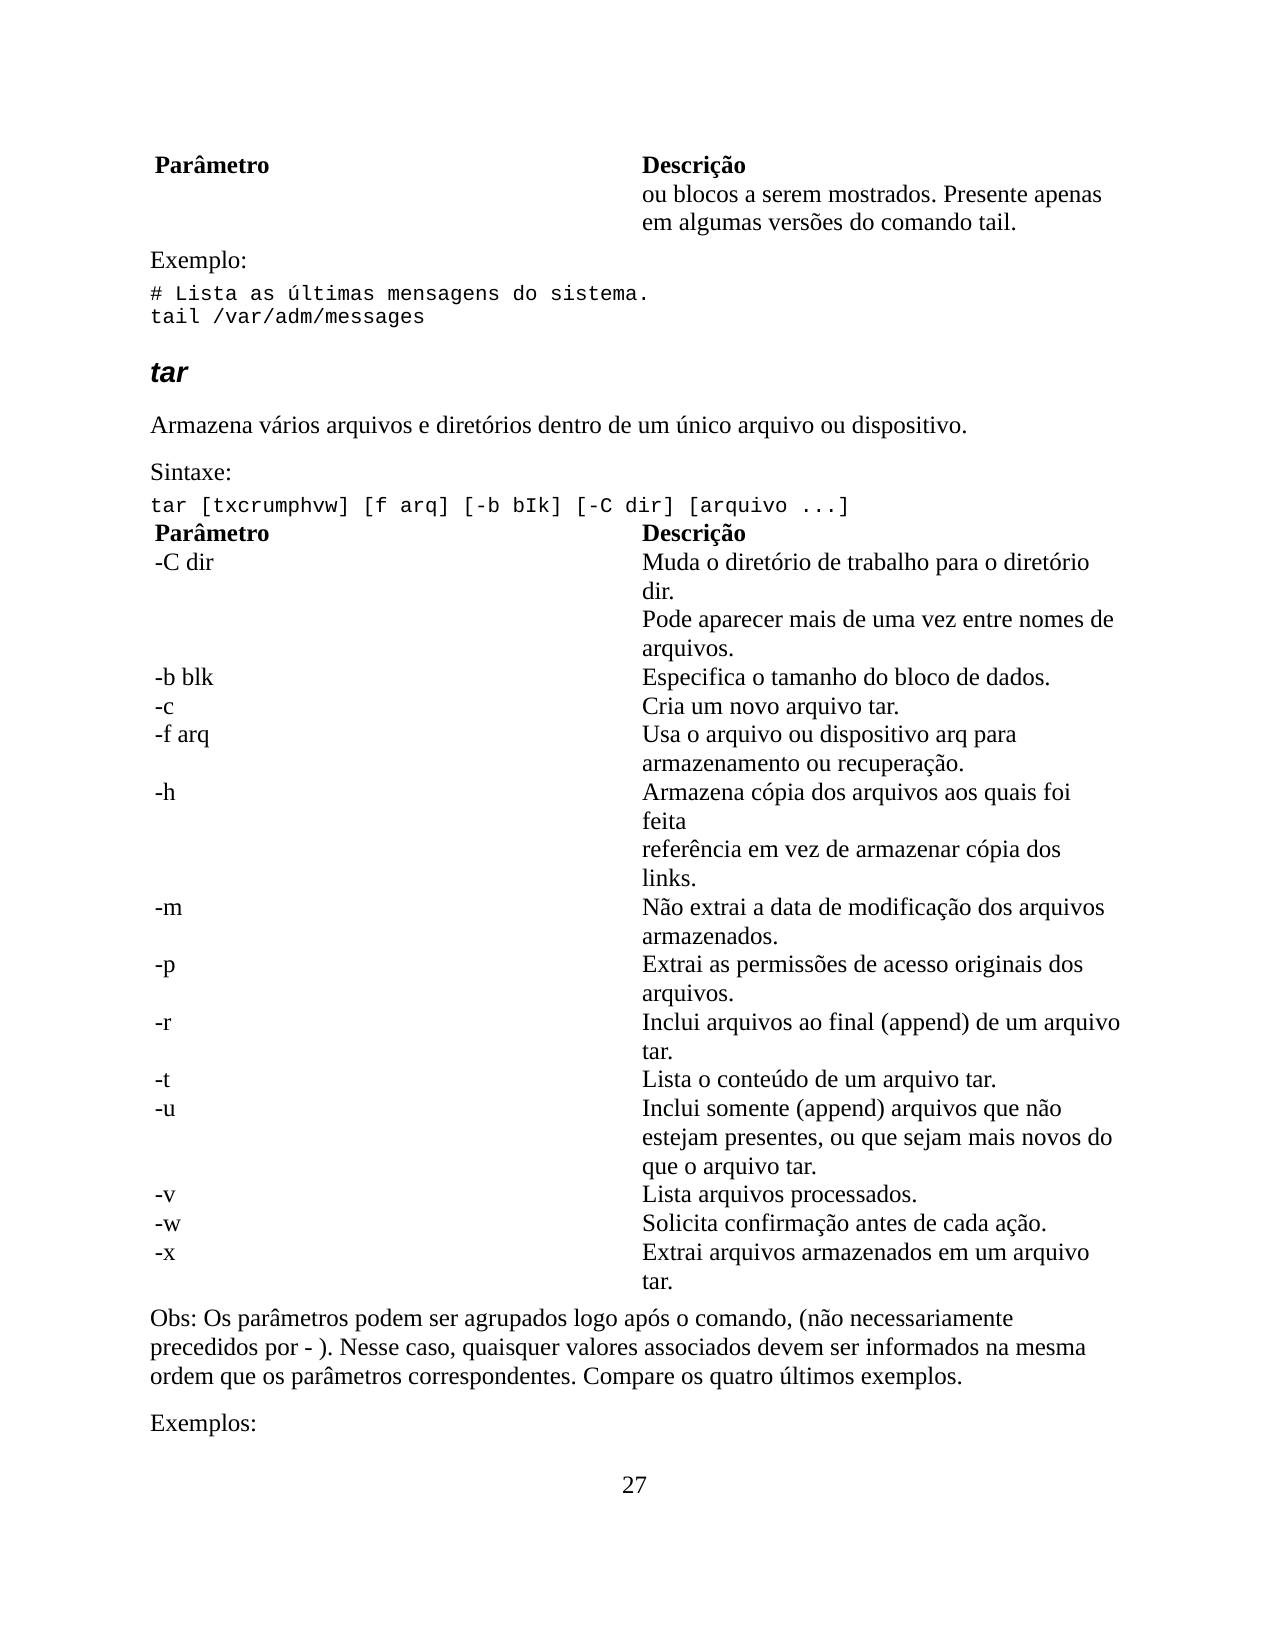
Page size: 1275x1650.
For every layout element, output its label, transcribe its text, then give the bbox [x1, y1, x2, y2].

table_cell Cria um novo arquivo tar. [638, 691, 1125, 719]
table_cell [150, 1151, 637, 1179]
table_cell armazenados. [638, 921, 1125, 949]
table_header Parâmetro [150, 150, 637, 179]
table_cell [150, 921, 637, 949]
text tail /var/adm/messages [150, 307, 1125, 330]
table_cell Lista o conteúdo de um arquivo tar. [638, 1065, 1125, 1093]
table_cell -C dir [150, 547, 637, 604]
text Sintaxe: [150, 457, 1125, 486]
table_cell [150, 208, 637, 236]
table_cell em algumas versões do comando tail. [638, 208, 1125, 236]
table_cell -t [150, 1065, 637, 1093]
table_cell Inclui arquivos ao final (append) de um arquivo tar. [638, 1007, 1125, 1064]
table_cell Muda o diretório de trabalho para o diretório dir. [638, 547, 1125, 604]
table_cell arquivos. [638, 633, 1125, 662]
table_header Descrição [638, 150, 1125, 179]
table_cell que o arquivo tar. [638, 1151, 1125, 1179]
table_cell -r [150, 1007, 637, 1064]
text # Lista as últimas mensagens do sistema. [150, 283, 1125, 307]
table_cell Usa o arquivo ou dispositivo arq para [638, 720, 1125, 748]
table_cell -h [150, 777, 637, 834]
table_cell -m [150, 892, 637, 921]
table_cell referência em vez de armazenar cópia dos links. [638, 835, 1125, 892]
table_cell -f arq [150, 720, 637, 748]
table_cell [150, 1122, 637, 1151]
table_cell -c [150, 691, 637, 719]
table_cell Não extrai a data de modificação dos arquivos [638, 892, 1125, 921]
table_cell Solicita confirmação antes de cada ação. [638, 1208, 1125, 1237]
table_cell Lista arquivos processados. [638, 1180, 1125, 1208]
text Obs: Os parâmetros podem ser agrupados logo após o comando, (não necessariamente precedidos por - ). Nesse caso, quaisquer valores associados devem ser informados na mesma ordem que os parâmetros correspondentes. Compare os quatro últimos exemplos. [150, 1303, 1125, 1390]
table_cell -v [150, 1180, 637, 1208]
table_cell Inclui somente (append) arquivos que não [638, 1093, 1125, 1122]
table_cell ou blocos a serem mostrados. Presente apenas [638, 179, 1125, 207]
table_cell [150, 605, 637, 633]
table_cell [150, 835, 637, 892]
table_cell Armazena cópia dos arquivos aos quais foi feita [638, 777, 1125, 834]
table_cell -p [150, 950, 637, 978]
table_cell -x [150, 1237, 637, 1294]
table_cell [150, 748, 637, 777]
table_cell armazenamento ou recuperação. [638, 748, 1125, 777]
table_cell Especifica o tamanho do bloco de dados. [638, 662, 1125, 691]
table_cell [150, 633, 637, 662]
text Armazena vários arquivos e diretórios dentro de um único arquivo ou dispositivo. [150, 410, 1125, 439]
table_cell Extrai as permissões de acesso originais dos [638, 950, 1125, 978]
table_cell Pode aparecer mais de uma vez entre nomes de [638, 605, 1125, 633]
table_cell [150, 978, 637, 1007]
table_cell -b blk [150, 662, 637, 691]
text Exemplo: [150, 245, 1125, 274]
table_cell [150, 179, 637, 207]
text Exemplos: [150, 1408, 1125, 1436]
subtitle tar [150, 355, 1125, 389]
table_cell Extrai arquivos armazenados em um arquivo tar. [638, 1237, 1125, 1294]
table_cell estejam presentes, ou que sejam mais novos do [638, 1122, 1125, 1151]
table_header Descrição [638, 518, 1125, 547]
table_cell arquivos. [638, 978, 1125, 1007]
table_cell -w [150, 1208, 637, 1237]
text tar [txcrumphvw] [f arq] [-b bIk] [-C dir] [arquivo ...] [150, 494, 1125, 518]
table_header Parâmetro [150, 518, 637, 547]
table_cell -u [150, 1093, 637, 1122]
